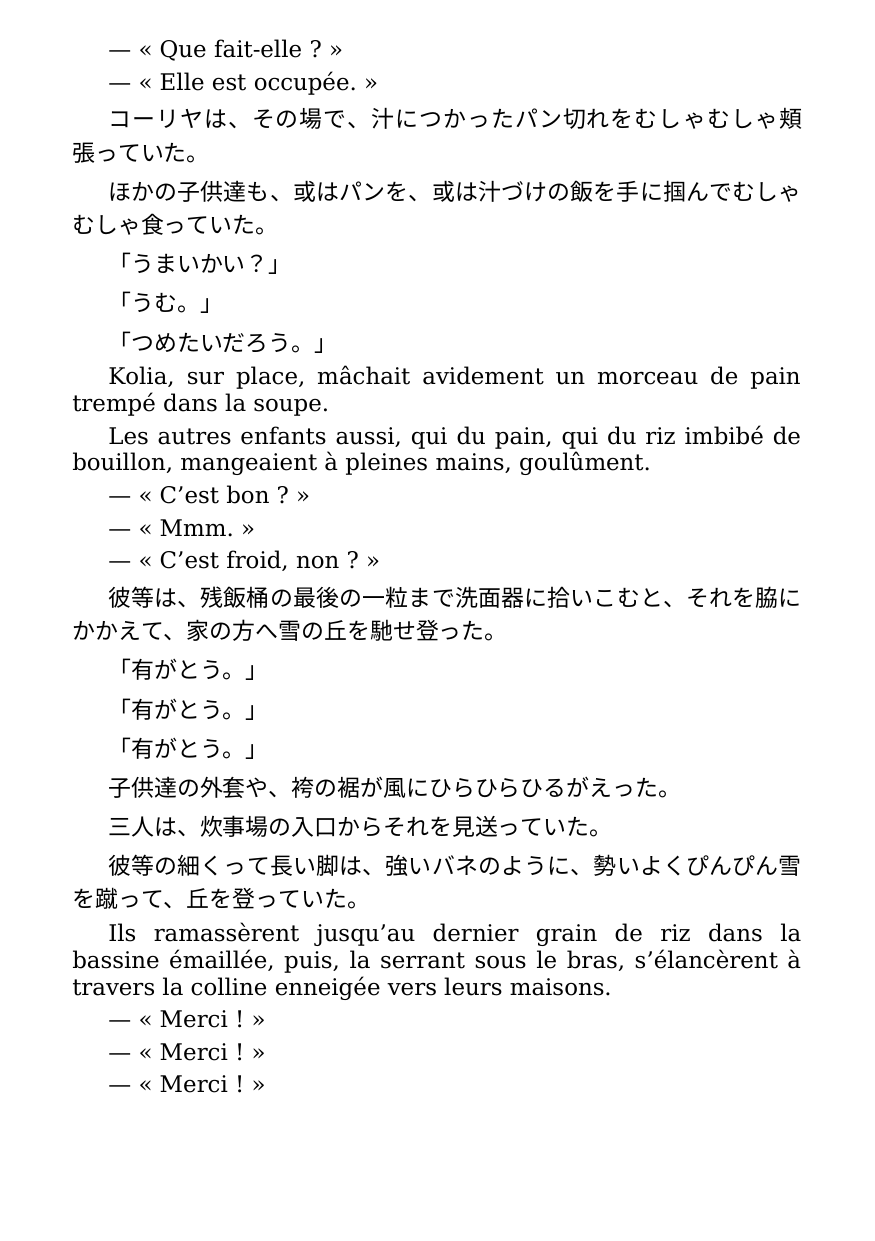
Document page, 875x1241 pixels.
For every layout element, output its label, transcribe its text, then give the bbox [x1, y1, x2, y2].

text 三人は、炊事場の入口からそれを見送っていた。 [72, 809, 802, 842]
text 「うまいかい？」 [72, 246, 802, 279]
text 彼等の細くって長い脚は、強いバネのように、勢いよくぴんぴん雪を蹴って、丘を登っていた。 [72, 848, 802, 914]
text — « Merci ! » [72, 1039, 802, 1066]
text Les autres enfants aussi, qui du pain, qui du riz imbibé de bouillon, mangeaient à pleines mains, goulûment. [72, 423, 802, 476]
text — « Elle est occupée. » [72, 69, 802, 95]
text コーリヤは、その場で、汁につかったパン切れをむしゃむしゃ頬張っていた。 [72, 101, 802, 168]
text — « Que fait-elle ? » [72, 36, 802, 63]
text 彼等は、残飯桶の最後の一粒まで洗面器に拾いこむと、それを脇にかかえて、家の方へ雪の丘を馳せ登った。 [72, 580, 802, 646]
text — « Mmm. » [72, 515, 802, 541]
text 子供達の外套や、袴の裾が風にひらひらひるがえった。 [72, 770, 802, 803]
text — « C’est froid, non ? » [72, 547, 802, 574]
text 「有がとう。」 [72, 691, 802, 725]
text 「つめたいだろう。」 [72, 324, 802, 358]
text 「有がとう。」 [72, 731, 802, 764]
text ほかの子供達も、或はパンを、或は汁づけの飯を手に掴んでむしゃむしゃ食っていた。 [72, 174, 802, 240]
text 「有がとう。」 [72, 652, 802, 686]
text — « C’est bon ? » [72, 482, 802, 509]
text Ils ramassèrent jusqu’au dernier grain de riz dans la bassine émaillée, puis, la serrant sous le bras, s’élancèrent à travers la colline enneigée vers leurs maisons. [72, 921, 802, 1001]
text 「うむ。」 [72, 285, 802, 318]
text — « Merci ! » [72, 1072, 802, 1098]
text Kolia, sur place, mâchait avidement un morceau de pain trempé dans la soupe. [72, 363, 802, 417]
text — « Merci ! » [72, 1006, 802, 1033]
